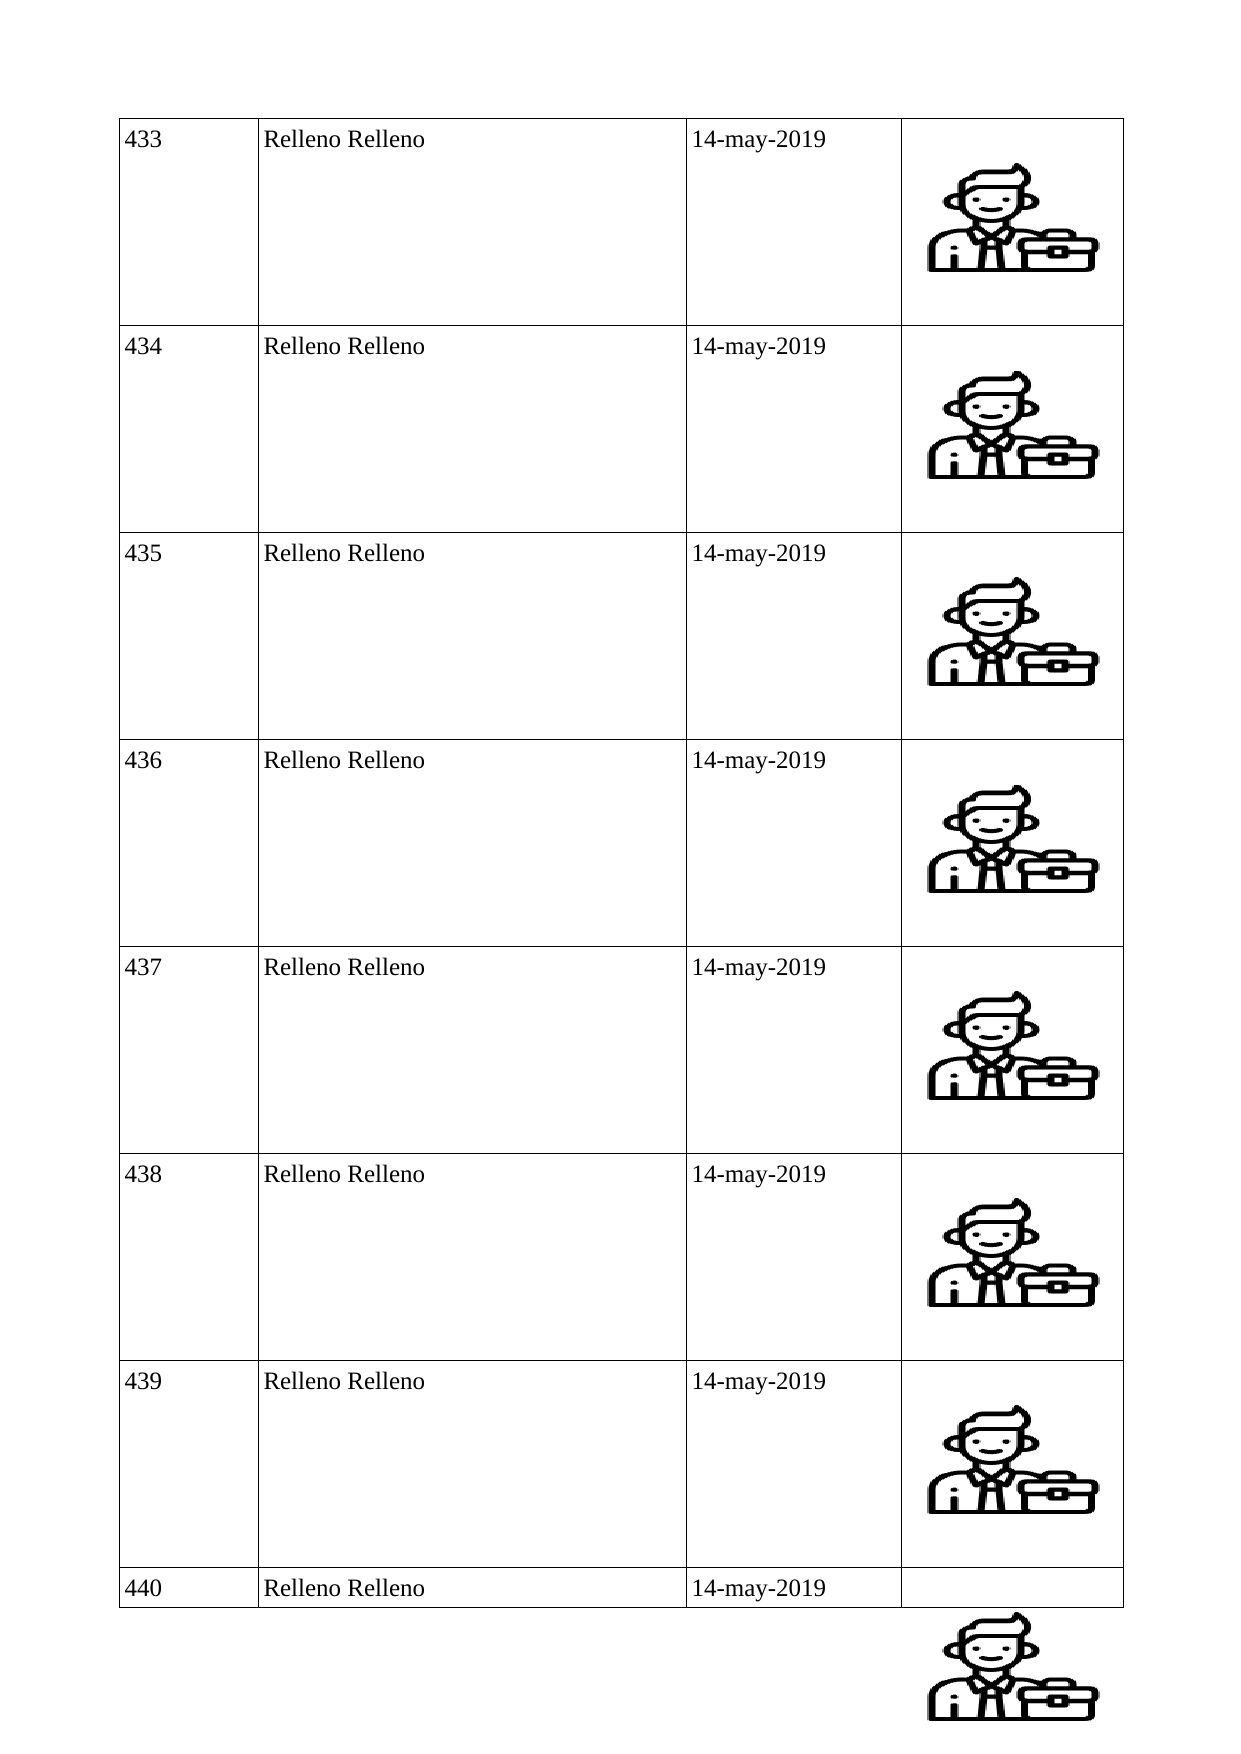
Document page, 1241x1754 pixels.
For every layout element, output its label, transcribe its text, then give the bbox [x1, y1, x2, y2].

table_cell 438 [120, 1154, 258, 1360]
table_cell 433 [120, 119, 258, 325]
table_cell 440 [120, 1568, 258, 1607]
table_cell Relleno Relleno [259, 947, 686, 1153]
table_cell [902, 740, 1123, 892]
table_cell a [902, 533, 1123, 739]
picture [919, 991, 1109, 1100]
table_cell a [902, 1154, 1123, 1360]
table_cell [14, 325, 119, 532]
table_cell 435 [120, 533, 258, 739]
table_cell Relleno Relleno [259, 1361, 686, 1567]
table_cell a [902, 1361, 1123, 1567]
table_cell 14-may-2019 [687, 947, 901, 1153]
table_cell 14-may-2019 [687, 740, 901, 946]
picture [919, 1198, 1109, 1307]
picture [919, 785, 1109, 893]
table_cell 14-may-2019 [687, 1361, 901, 1567]
table_cell 14-may-2019 [687, 1154, 901, 1360]
table_cell 14-may-2019 [687, 119, 901, 325]
table_cell Relleno Relleno [259, 326, 686, 532]
table_cell [14, 532, 119, 739]
table_cell [14, 739, 119, 946]
table_cell Relleno Relleno [259, 533, 686, 739]
table_cell Relleno Relleno [259, 1568, 686, 1607]
table_cell 434 [120, 326, 258, 532]
table_cell a [902, 119, 1123, 325]
table_cell Relleno Relleno [259, 119, 686, 325]
table_cell 14-may-2019 [687, 326, 901, 532]
picture [919, 1405, 1109, 1514]
table_cell [14, 1567, 119, 1607]
table_cell [14, 1360, 119, 1567]
table_cell [14, 1153, 119, 1360]
table_cell Relleno Relleno [259, 740, 686, 946]
table_cell a [902, 893, 1123, 946]
table_cell 14-may-2019 [687, 533, 901, 739]
table_cell a [902, 479, 1123, 532]
table_cell a [902, 947, 1123, 1153]
picture [919, 371, 1109, 479]
picture [919, 577, 1109, 686]
picture [919, 1612, 1109, 1721]
picture [919, 163, 1109, 272]
table_cell 436 [120, 740, 258, 946]
table_cell [14, 946, 119, 1153]
table_cell 439 [120, 1361, 258, 1567]
table_cell [902, 326, 1123, 478]
table_cell [902, 1568, 1123, 1607]
table_cell Relleno Relleno [259, 1154, 686, 1360]
table_cell [14, 118, 119, 325]
table_cell 437 [120, 947, 258, 1153]
table_cell 14-may-2019 [687, 1568, 901, 1607]
